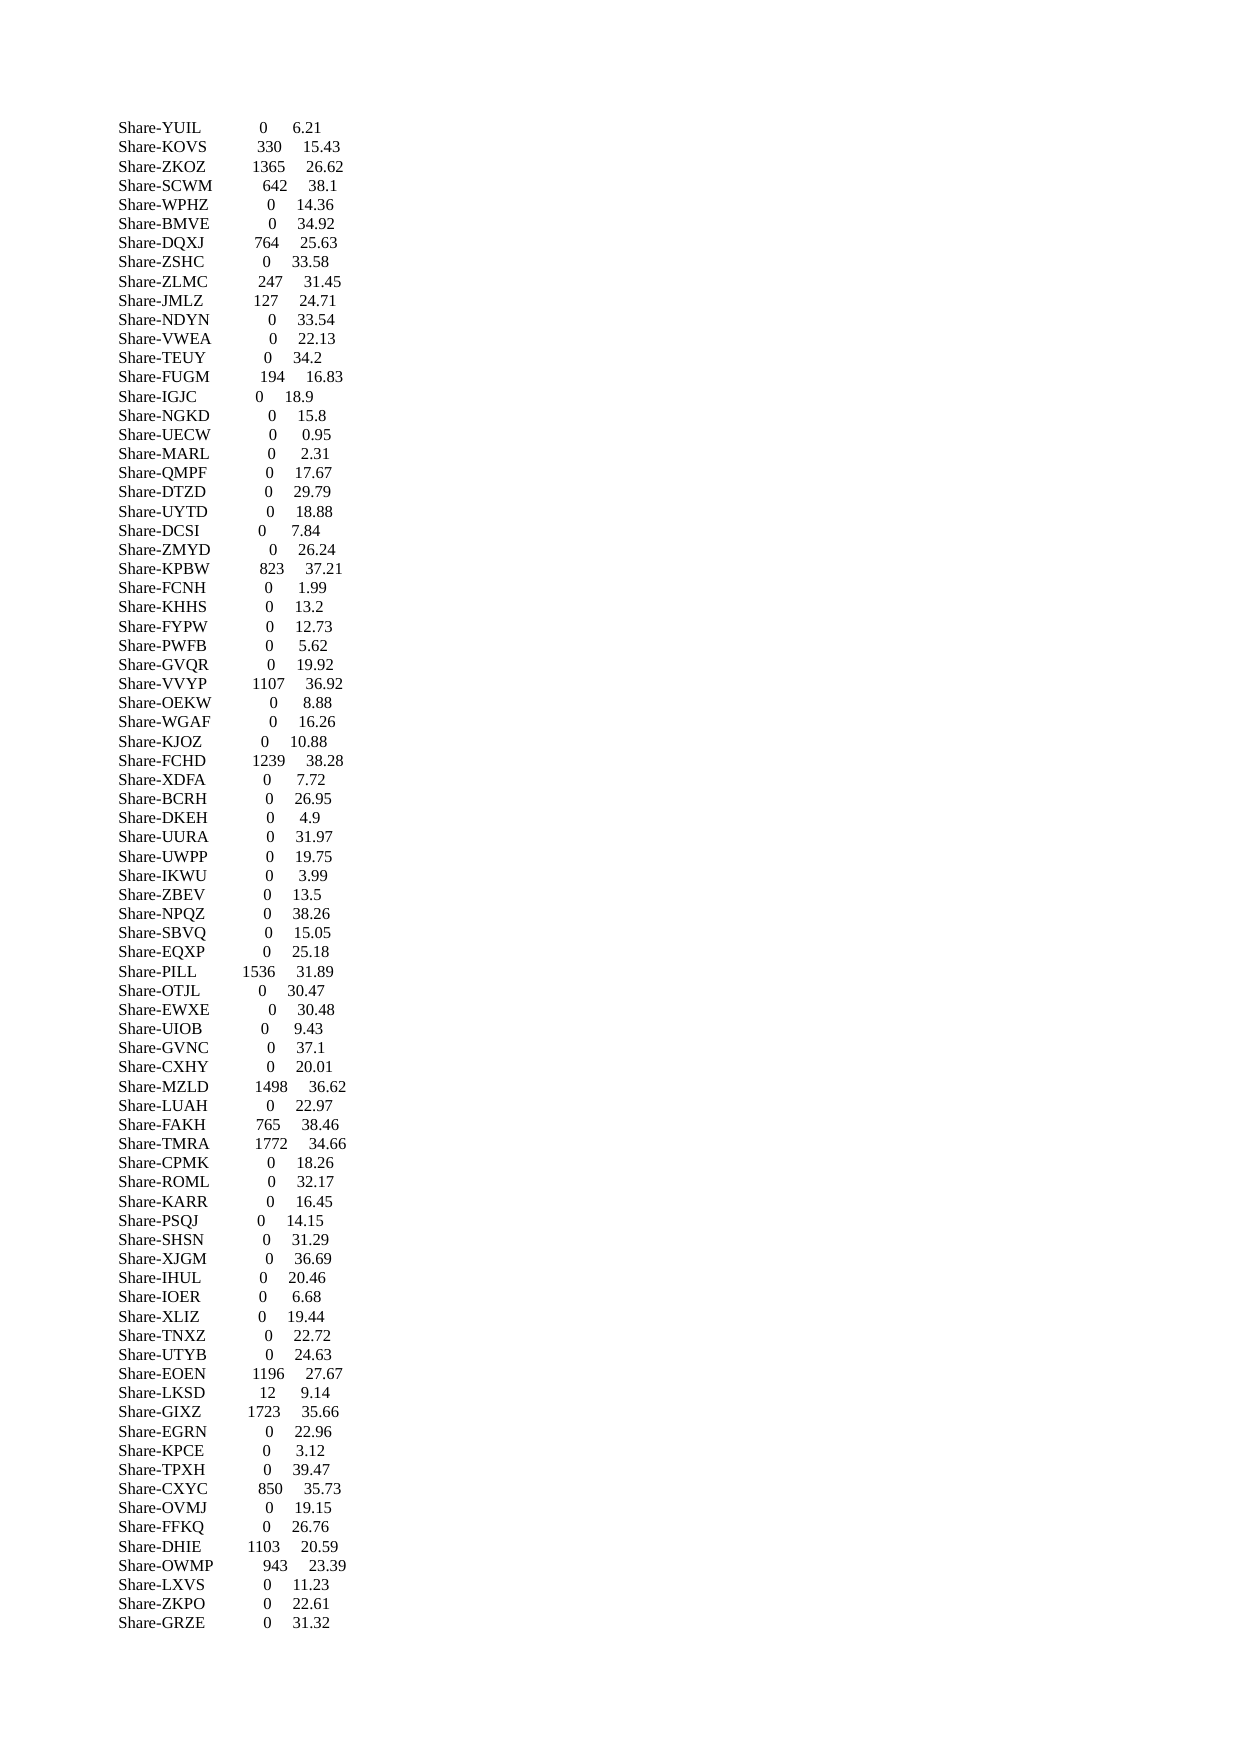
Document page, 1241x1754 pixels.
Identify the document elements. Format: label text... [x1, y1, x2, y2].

text Share-TEUY 0 34.2 [118, 348, 1122, 367]
text Share-IHUL 0 20.46 [118, 1268, 1122, 1287]
text Share-OWMP 943 23.39 [118, 1556, 1122, 1575]
text Share-WPHZ 0 14.36 [118, 195, 1122, 214]
text Share-FFKQ 0 26.76 [118, 1517, 1122, 1536]
text Share-EQXP 0 25.18 [118, 942, 1122, 961]
text Share-NGKD 0 15.8 [118, 406, 1122, 425]
text Share-FCHD 1239 38.28 [118, 751, 1122, 770]
text Share-OEKW 0 8.88 [118, 693, 1122, 712]
text Share-TNXZ 0 22.72 [118, 1326, 1122, 1345]
text Share-VWEA 0 22.13 [118, 329, 1122, 348]
text Share-IOER 0 6.68 [118, 1287, 1122, 1306]
text Share-WGAF 0 16.26 [118, 712, 1122, 731]
text Share-DQXJ 764 25.63 [118, 233, 1122, 252]
text Share-ROML 0 32.17 [118, 1172, 1122, 1191]
text Share-IGJC 0 18.9 [118, 386, 1122, 406]
text Share-OVMJ 0 19.15 [118, 1498, 1122, 1517]
text Share-KHHS 0 13.2 [118, 597, 1122, 616]
text Share-XDFA 0 7.72 [118, 770, 1122, 789]
text Share-KJOZ 0 10.88 [118, 731, 1122, 751]
text Share-BCRH 0 26.95 [118, 789, 1122, 808]
text Share-EGRN 0 22.96 [118, 1421, 1122, 1441]
text Share-JMLZ 127 24.71 [118, 291, 1122, 310]
text Share-ZSHC 0 33.58 [118, 252, 1122, 271]
text Share-SBVQ 0 15.05 [118, 923, 1122, 942]
text Share-MARL 0 2.31 [118, 444, 1122, 463]
text Share-NPQZ 0 38.26 [118, 904, 1122, 923]
text Share-NDYN 0 33.54 [118, 310, 1122, 329]
text Share-UWPP 0 19.75 [118, 846, 1122, 866]
text Share-FUGM 194 16.83 [118, 367, 1122, 386]
text Share-MZLD 1498 36.62 [118, 1076, 1122, 1096]
text Share-XJGM 0 36.69 [118, 1249, 1122, 1268]
text Share-BMVE 0 34.92 [118, 214, 1122, 233]
text Share-ZLMC 247 31.45 [118, 271, 1122, 291]
text Share-UURA 0 31.97 [118, 827, 1122, 846]
text Share-GVNC 0 37.1 [118, 1038, 1122, 1057]
text Share-KPBW 823 37.21 [118, 559, 1122, 578]
text Share-KARR 0 16.45 [118, 1191, 1122, 1211]
text Share-UYTD 0 18.88 [118, 501, 1122, 521]
text Share-QMPF 0 17.67 [118, 463, 1122, 482]
text Share-CXHY 0 20.01 [118, 1057, 1122, 1076]
text Share-LKSD 12 9.14 [118, 1383, 1122, 1402]
text Share-TMRA 1772 34.66 [118, 1134, 1122, 1153]
text Share-PILL 1536 31.89 [118, 961, 1122, 981]
text Share-UIOB 0 9.43 [118, 1019, 1122, 1038]
text Share-CPMK 0 18.26 [118, 1153, 1122, 1172]
text Share-DKEH 0 4.9 [118, 808, 1122, 827]
text Share-ZKOZ 1365 26.62 [118, 156, 1122, 176]
text Share-YUIL 0 6.21 [118, 118, 1122, 137]
text Share-GRZE 0 31.32 [118, 1613, 1122, 1632]
text Share-EOEN 1196 27.67 [118, 1364, 1122, 1383]
text Share-GIXZ 1723 35.66 [118, 1402, 1122, 1421]
text Share-LXVS 0 11.23 [118, 1575, 1122, 1594]
text Share-ZKPO 0 22.61 [118, 1594, 1122, 1613]
text Share-LUAH 0 22.97 [118, 1096, 1122, 1115]
text Share-XLIZ 0 19.44 [118, 1306, 1122, 1326]
text Share-FAKH 765 38.46 [118, 1115, 1122, 1134]
text Share-FYPW 0 12.73 [118, 616, 1122, 636]
text Share-SCWM 642 38.1 [118, 176, 1122, 195]
text Share-KOVS 330 15.43 [118, 137, 1122, 156]
text Share-GVQR 0 19.92 [118, 655, 1122, 674]
text Share-ZMYD 0 26.24 [118, 540, 1122, 559]
text Share-FCNH 0 1.99 [118, 578, 1122, 597]
text Share-IKWU 0 3.99 [118, 866, 1122, 885]
text Share-DCSI 0 7.84 [118, 521, 1122, 540]
text Share-KPCE 0 3.12 [118, 1441, 1122, 1460]
text Share-DHIE 1103 20.59 [118, 1536, 1122, 1556]
text Share-UECW 0 0.95 [118, 425, 1122, 444]
text Share-EWXE 0 30.48 [118, 1000, 1122, 1019]
text Share-TPXH 0 39.47 [118, 1460, 1122, 1479]
text Share-VVYP 1107 36.92 [118, 674, 1122, 693]
text Share-CXYC 850 35.73 [118, 1479, 1122, 1498]
text Share-SHSN 0 31.29 [118, 1230, 1122, 1249]
text Share-PWFB 0 5.62 [118, 636, 1122, 655]
text Share-DTZD 0 29.79 [118, 482, 1122, 501]
text Share-UTYB 0 24.63 [118, 1345, 1122, 1364]
text Share-OTJL 0 30.47 [118, 981, 1122, 1000]
text Share-PSQJ 0 14.15 [118, 1211, 1122, 1230]
text Share-ZBEV 0 13.5 [118, 885, 1122, 904]
